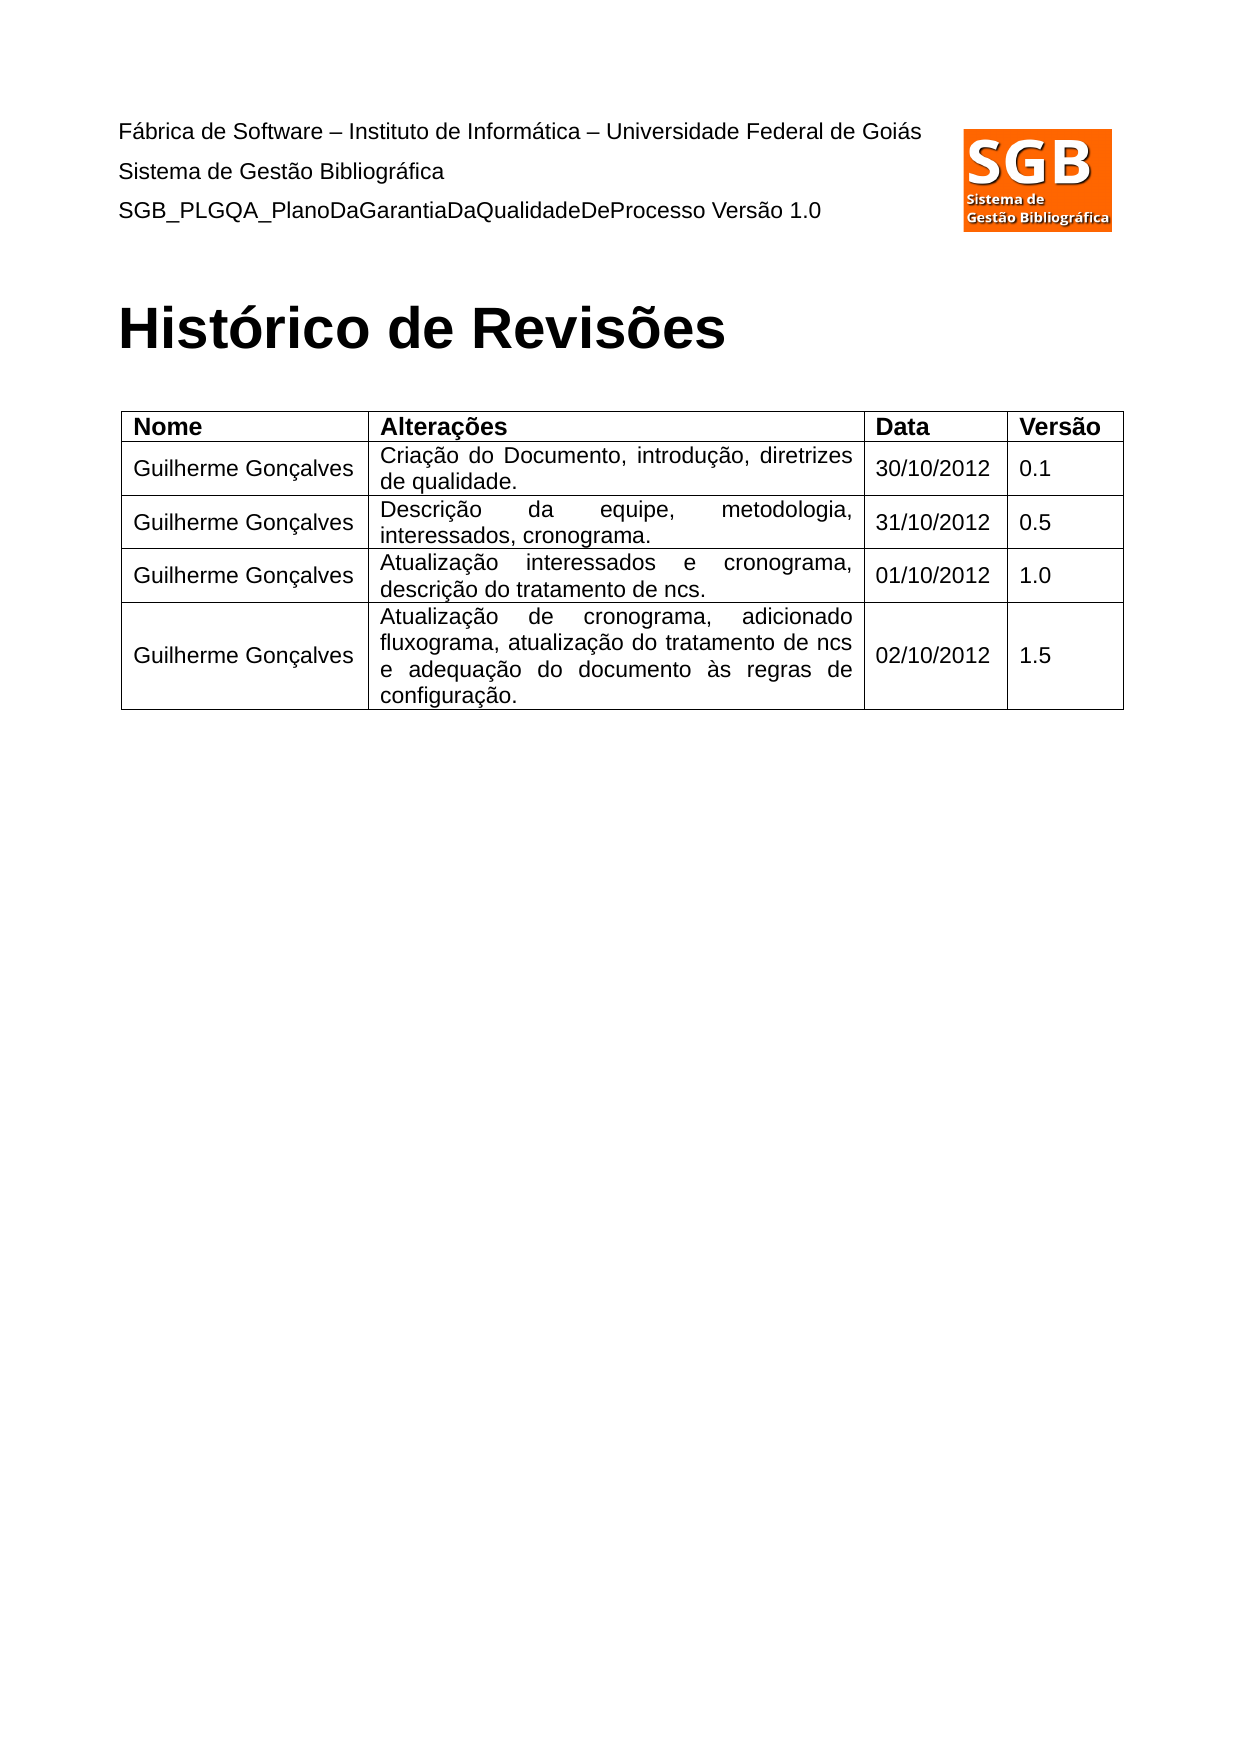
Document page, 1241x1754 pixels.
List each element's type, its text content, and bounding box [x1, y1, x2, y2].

table_cell 0.5 [1008, 496, 1123, 548]
table_header Data [865, 412, 1007, 441]
table_header Alterações [369, 412, 864, 441]
table_cell Guilherme Gonçalves [122, 496, 368, 548]
table_cell 30/10/2012 [865, 442, 1007, 494]
table_cell Guilherme Gonçalves [122, 442, 368, 494]
table_cell 01/10/2012 [865, 549, 1007, 602]
picture [963, 129, 1112, 232]
table_cell Descrição da equipe, metodologia, interessados, cronograma. [369, 496, 864, 548]
table_cell Guilherme Gonçalves [122, 603, 368, 708]
table_cell Atualização de cronograma, adicionado fluxograma, atualização do tratamento de ncs e adequação do documento às regras de configuração. [369, 603, 864, 708]
table_header Versão [1008, 412, 1123, 441]
table_cell 1.5 [1008, 603, 1123, 708]
table_cell Guilherme Gonçalves [122, 549, 368, 602]
table_cell Criação do Documento, introdução, diretrizes de qualidade. [369, 442, 864, 494]
table_cell Atualização interessados e cronograma, descrição do tratamento de ncs. [369, 549, 864, 602]
table_cell 0.1 [1008, 442, 1123, 494]
table_cell 02/10/2012 [865, 603, 1007, 708]
table_header Nome [122, 412, 368, 441]
text Histórico de Revisões [118, 294, 1122, 361]
table_cell 31/10/2012 [865, 496, 1007, 548]
table_cell 1.0 [1008, 549, 1123, 602]
